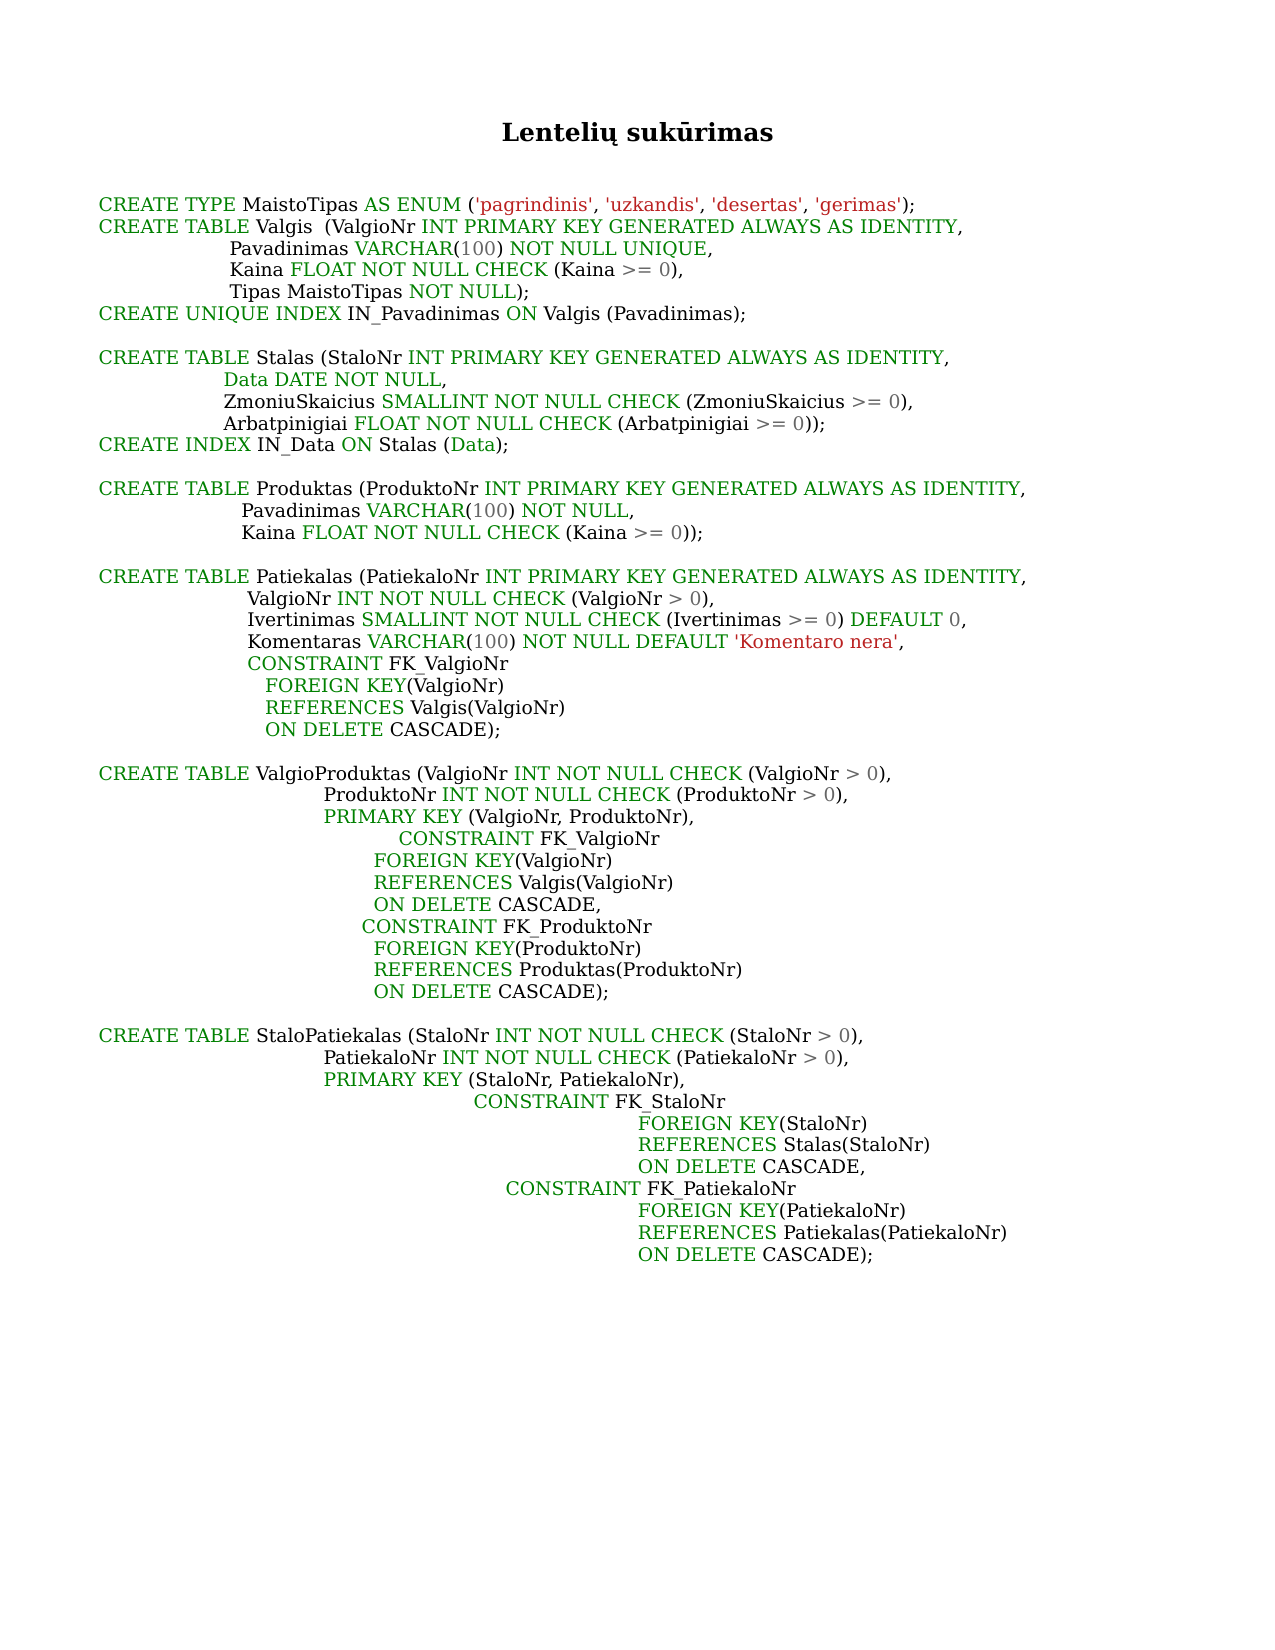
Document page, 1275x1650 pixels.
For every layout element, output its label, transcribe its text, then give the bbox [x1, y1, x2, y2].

text Lentelių sukūrimas [118, 118, 1157, 147]
